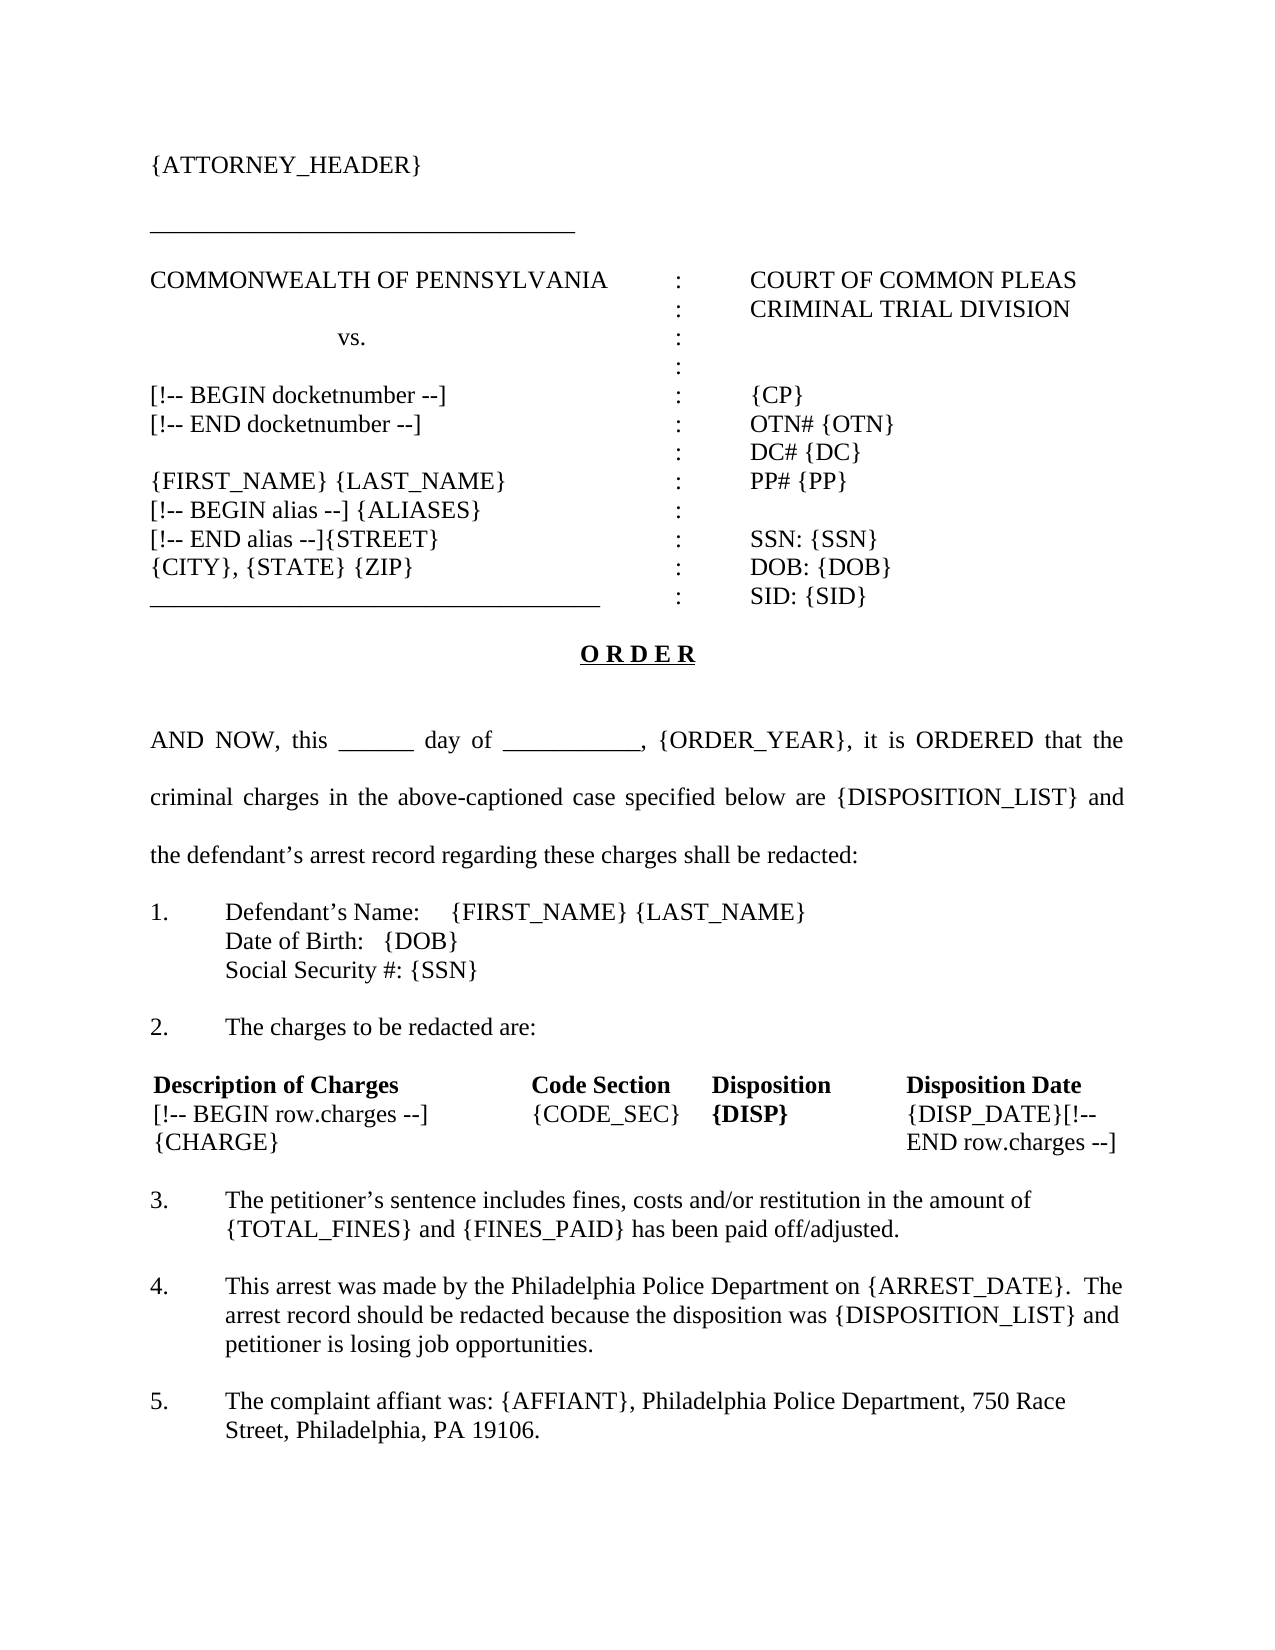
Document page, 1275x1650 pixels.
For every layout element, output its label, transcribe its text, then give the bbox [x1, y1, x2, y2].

text 1. Defendant’s Name: {FIRST_NAME} {LAST_NAME} [150, 897, 1125, 926]
table_header Code Section [528, 1070, 708, 1099]
text ____________________________________ : SID: {SID} [150, 581, 1125, 610]
text {ATTORNEY_HEADER} [150, 150, 1125, 179]
table_header Description of Charges [150, 1070, 528, 1099]
text : [150, 351, 1125, 380]
text [!-- BEGIN alias --] {ALIASES} : [150, 495, 1125, 524]
text __________________________________ [150, 207, 1125, 236]
text vs. : [150, 322, 1125, 351]
table_cell [!-- BEGIN row.charges --]{CHARGE} [150, 1099, 528, 1156]
table_cell {DISP} [709, 1099, 903, 1156]
text [!-- BEGIN docketnumber --] : {CP} [150, 380, 1125, 409]
text : DC# {DC} [150, 437, 1125, 466]
text [!-- END docketnumber --] : OTN# {OTN} [150, 409, 1125, 437]
list The complaint affiant was: {AFFIANT}, Philadelphia Police Department, 750 Race Street, Philadelphia, PA 19106. [150, 1386, 1125, 1444]
text COMMONWEALTH OF PENNSYLVANIA : COURT OF COMMON PLEAS [150, 265, 1125, 294]
text {FIRST_NAME} {LAST_NAME} : PP# {PP} [150, 466, 1125, 495]
table_header Disposition [709, 1070, 903, 1099]
table_cell {CODE_SEC} [528, 1099, 708, 1156]
table_header Disposition Date [903, 1070, 1149, 1099]
text AND NOW, this ______ day of ___________, {ORDER_YEAR}, it is ORDERED that the criminal charges in the above-captioned case specified below are {DISPOSITION_LIST} and the defendant’s arrest record regarding these charges shall be redacted: [150, 725, 1125, 869]
list The petitioner’s sentence includes fines, costs and/or restitution in the amount of {TOTAL_FINES} and {FINES_PAID} has been paid off/adjusted. [150, 1185, 1125, 1242]
text : CRIMINAL TRIAL DIVISION [150, 294, 1125, 322]
text {CITY}, {STATE} {ZIP} : DOB: {DOB} [150, 552, 1125, 581]
text [!-- END alias --]{STREET} : SSN: {SSN} [150, 524, 1125, 552]
text Date of Birth: {DOB} [150, 926, 1125, 955]
list This arrest was made by the Philadelphia Police Department on {ARREST_DATE}. The arrest record should be redacted because the disposition was {DISPOSITION_LIST} and petitioner is losing job opportunities. [150, 1271, 1125, 1357]
text O R D E R [150, 639, 1125, 667]
list The charges to be redacted are: [150, 1012, 1125, 1041]
table_cell {DISP_DATE}[!-- END row.charges --] [903, 1099, 1149, 1156]
text Social Security #: {SSN} [150, 955, 1125, 984]
